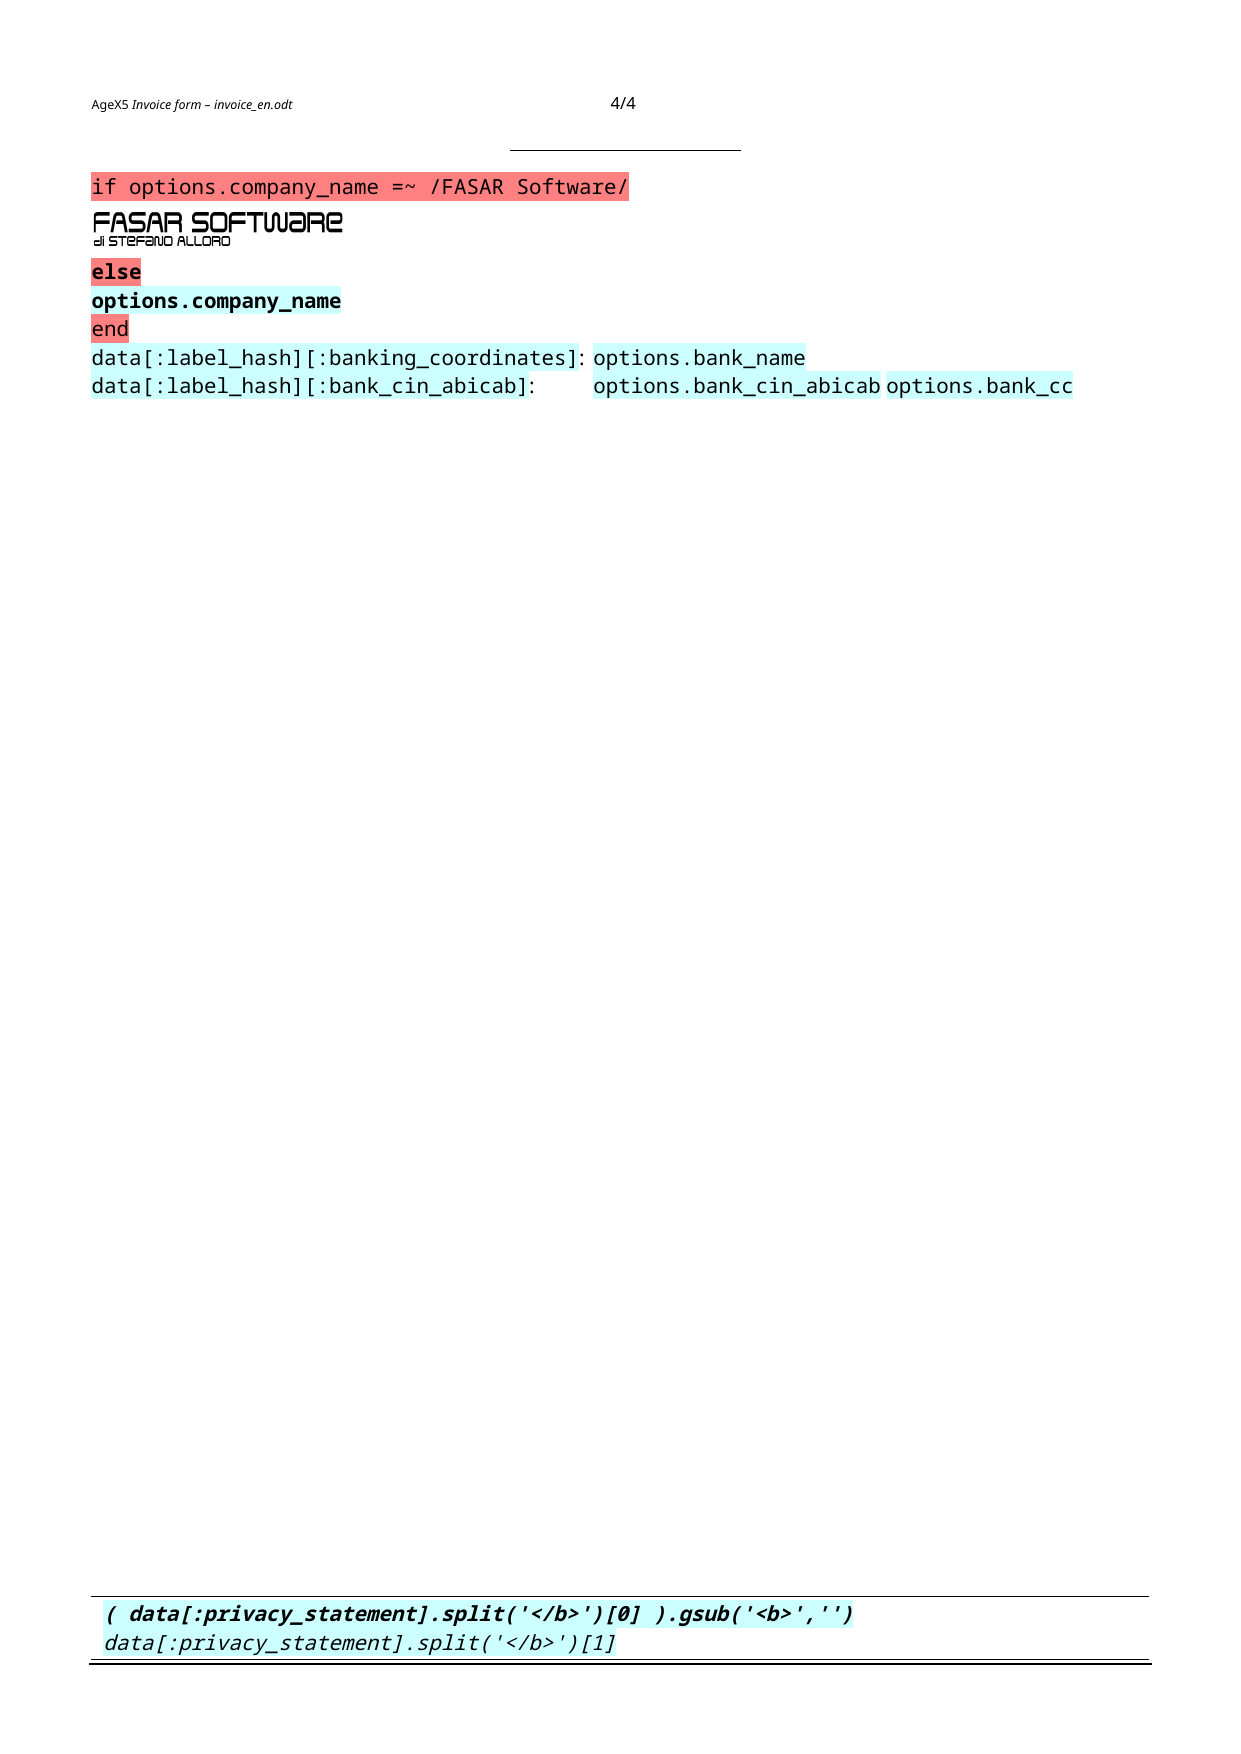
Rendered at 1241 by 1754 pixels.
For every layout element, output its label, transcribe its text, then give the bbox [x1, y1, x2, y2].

text data[:label_hash][:bank_cin_abicab]: options.bank_cin_abicab options.bank_cc [1073, 371, 1149, 399]
text end [129, 314, 1149, 343]
text if options.company_name =~ /FASAR Software/ [629, 172, 1149, 201]
text data[:label_hash][:banking_coordinates]: options.bank_name [806, 343, 1149, 371]
text else [91, 257, 1149, 286]
text options.company_name [341, 286, 1149, 314]
text data[:label_hash][:bank_cin_abicab]: options.bank_cin_abicab options.bank_cc [529, 371, 593, 399]
picture [93, 212, 343, 246]
